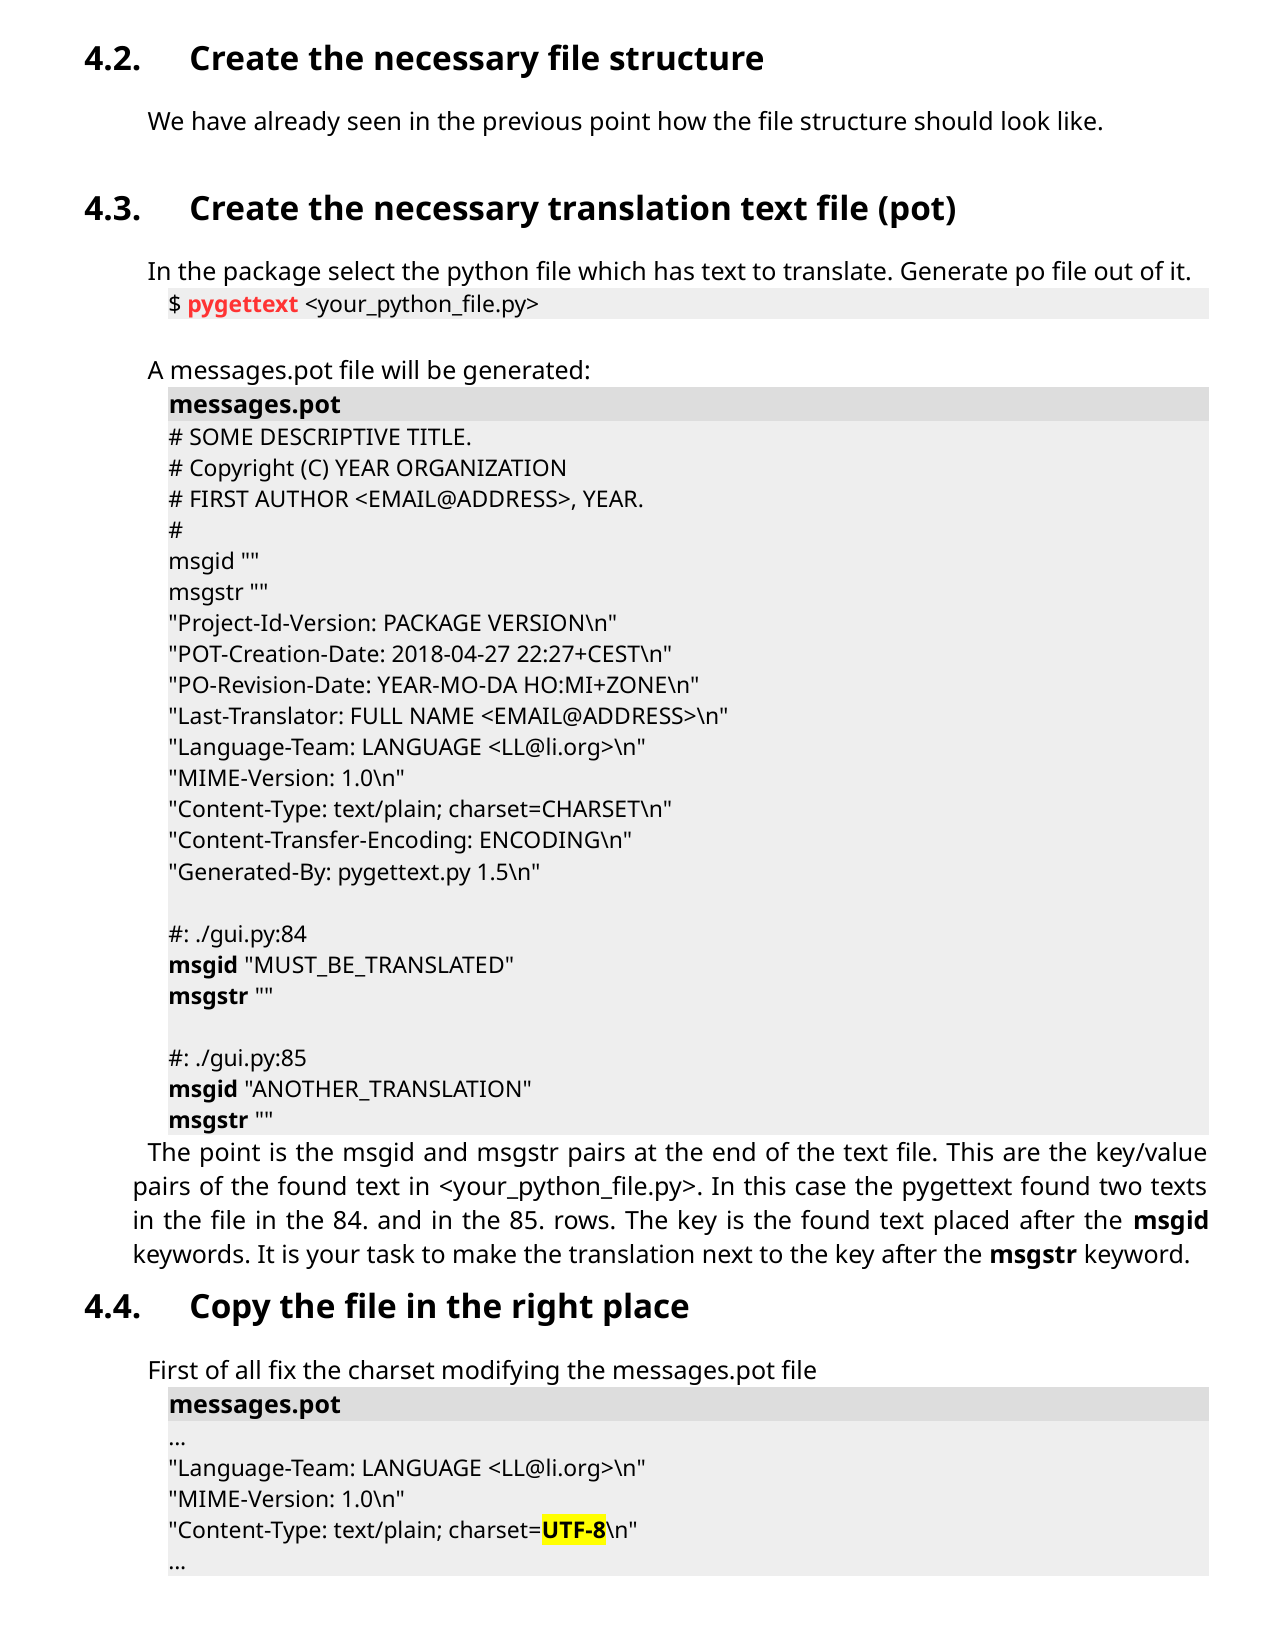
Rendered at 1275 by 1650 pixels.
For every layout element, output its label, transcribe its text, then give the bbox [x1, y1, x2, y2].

text # [168, 514, 1209, 545]
text The point is the msgid and msgstr pairs at the end of the text file. This are the key/value pairs of the found text in <your_python_file.py>. In this case the pygettext found two texts in the file in the 84. and in the 85. rows. The key is the found text placed after the msgid keywords. It is your task to make the translation next to the key after the msgstr keyword. [132, 1135, 1209, 1271]
text msgstr "" [168, 576, 1209, 607]
text "Content-Type: text/plain; charset=UTF-8\n" [168, 1514, 1209, 1545]
text "Last-Translator: FULL NAME <EMAIL@ADDRESS>\n" [168, 700, 1209, 731]
text "Project-Id-Version: PACKAGE VERSION\n" [168, 607, 1209, 638]
text ... [168, 1545, 1209, 1576]
text # Copyright (C) YEAR ORGANIZATION [168, 452, 1209, 483]
subtitle Copy the file in the right place [84, 1283, 1209, 1329]
text "Content-Transfer-Encoding: ENCODING\n" [168, 824, 1209, 855]
text "Language-Team: LANGUAGE <LL@li.org>\n" [168, 1452, 1209, 1483]
text "POT-Creation-Date: 2018-04-27 22:27+CEST\n" [168, 638, 1209, 669]
text "MIME-Version: 1.0\n" [168, 762, 1209, 793]
text $ pygettext <your_python_file.py> [168, 288, 1209, 319]
text msgid "MUST_BE_TRANSLATED" [168, 948, 1209, 979]
text "MIME-Version: 1.0\n" [168, 1483, 1209, 1514]
subtitle Create the necessary file structure [84, 34, 1209, 80]
text msgid "" [168, 545, 1209, 576]
text # SOME DESCRIPTIVE TITLE. [168, 421, 1209, 452]
text msgid "ANOTHER_TRANSLATION" [168, 1073, 1209, 1104]
text messages.pot [168, 387, 1209, 421]
text #: ./gui.py:84 [168, 917, 1209, 948]
text messages.pot [168, 1387, 1209, 1421]
text msgstr "" [168, 979, 1209, 1011]
text # FIRST AUTHOR <EMAIL@ADDRESS>, YEAR. [168, 483, 1209, 514]
text ... [168, 1421, 1209, 1452]
text "Content-Type: text/plain; charset=CHARSET\n" [168, 793, 1209, 824]
text "PO-Revision-Date: YEAR-MO-DA HO:MI+ZONE\n" [168, 669, 1209, 700]
text In the package select the python file which has text to translate. Generate po file out of it. [132, 254, 1209, 288]
text First of all fix the charset modifying the messages.pot file [132, 1353, 1209, 1387]
text "Generated-By: pygettext.py 1.5\n" [168, 855, 1209, 886]
text msgstr "" [168, 1104, 1209, 1135]
text #: ./gui.py:85 [168, 1042, 1209, 1073]
text We have already seen in the previous point how the file structure should look like. [132, 104, 1209, 138]
text "Language-Team: LANGUAGE <LL@li.org>\n" [168, 731, 1209, 762]
subtitle Create the necessary translation text file (pot) [84, 184, 1209, 230]
text A messages.pot file will be generated: [132, 353, 1209, 387]
